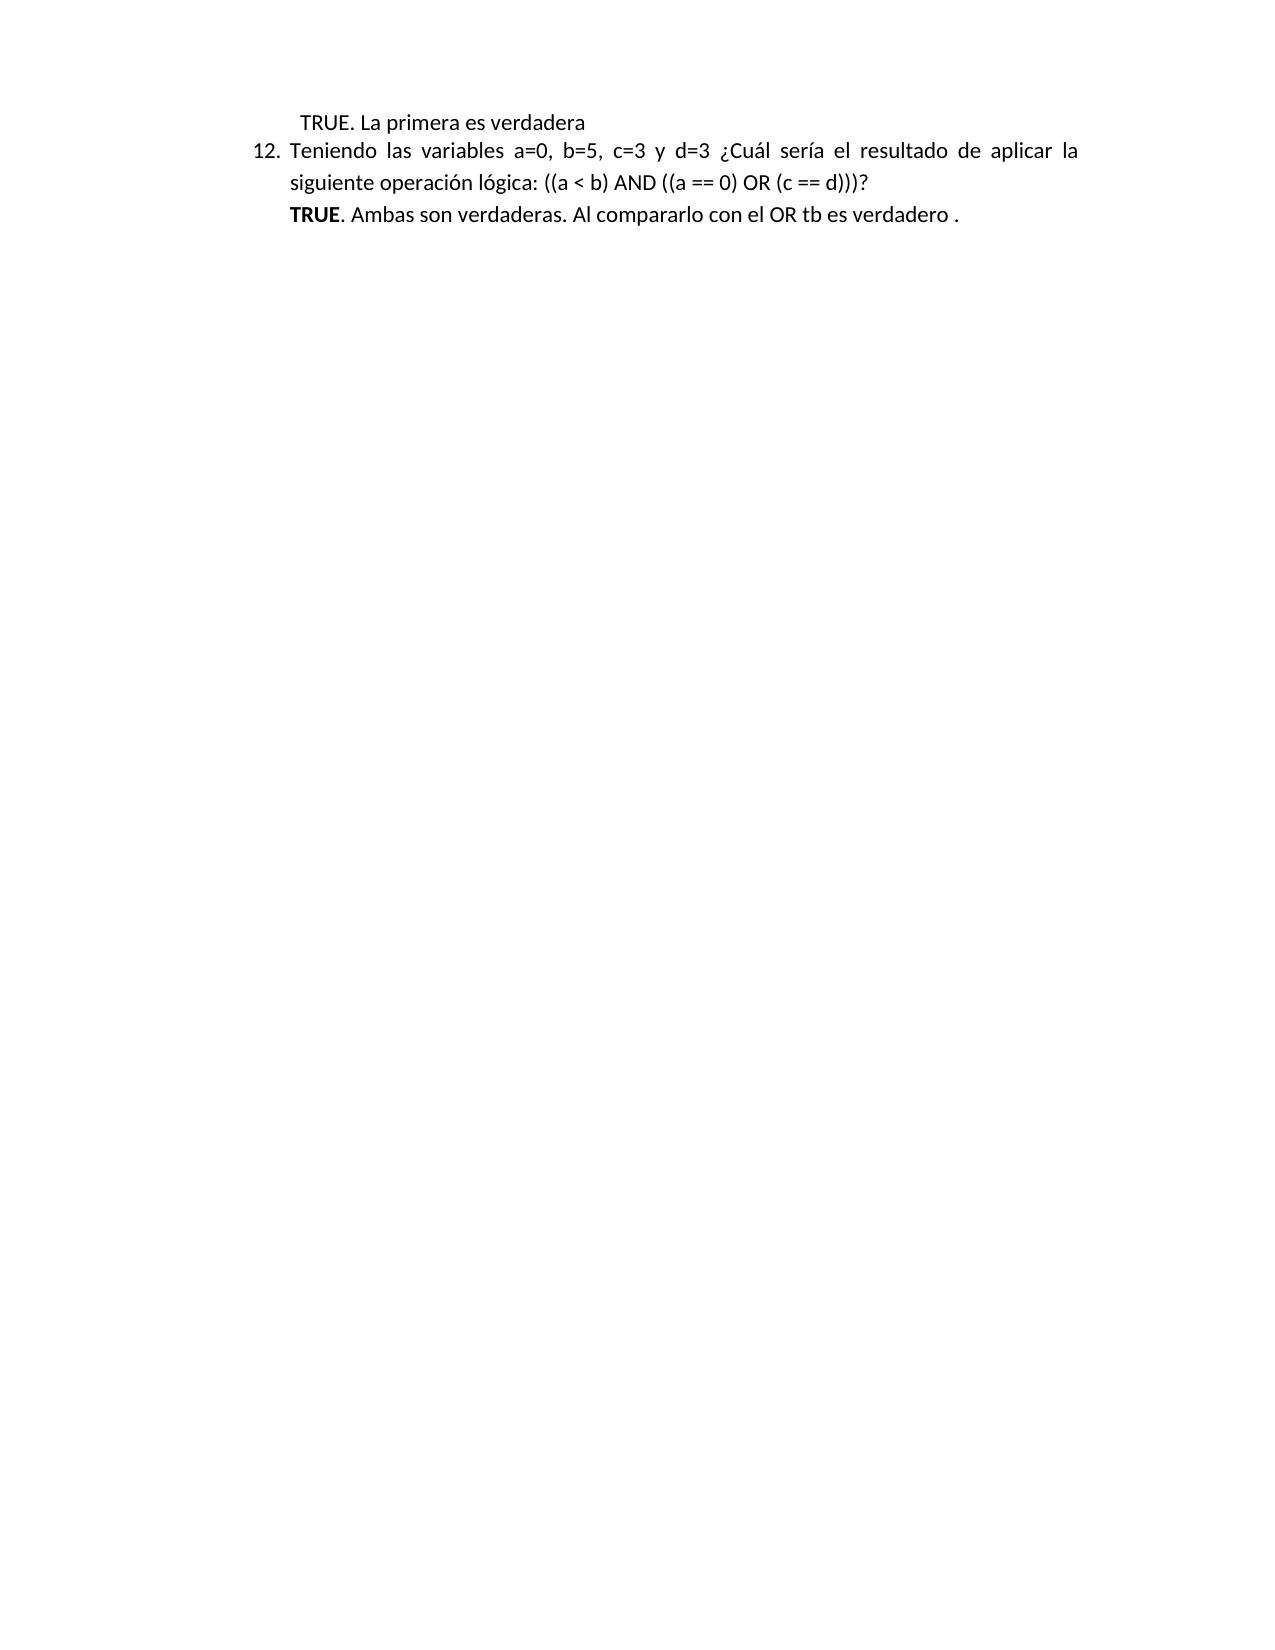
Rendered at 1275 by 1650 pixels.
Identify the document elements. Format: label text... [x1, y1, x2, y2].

list Teniendo las variables a=0, b=5, c=3 y d=3 ¿Cuál sería el resultado de aplicar la siguiente operación lógica: ((a < b) AND ((a == 0) OR (c == d)))? [252, 136, 1098, 196]
text TRUE. La primera es verdadera [150, 108, 1125, 136]
list TRUE. Ambas son verdaderas. Al compararlo con el OR tb es verdadero . [252, 200, 1098, 228]
